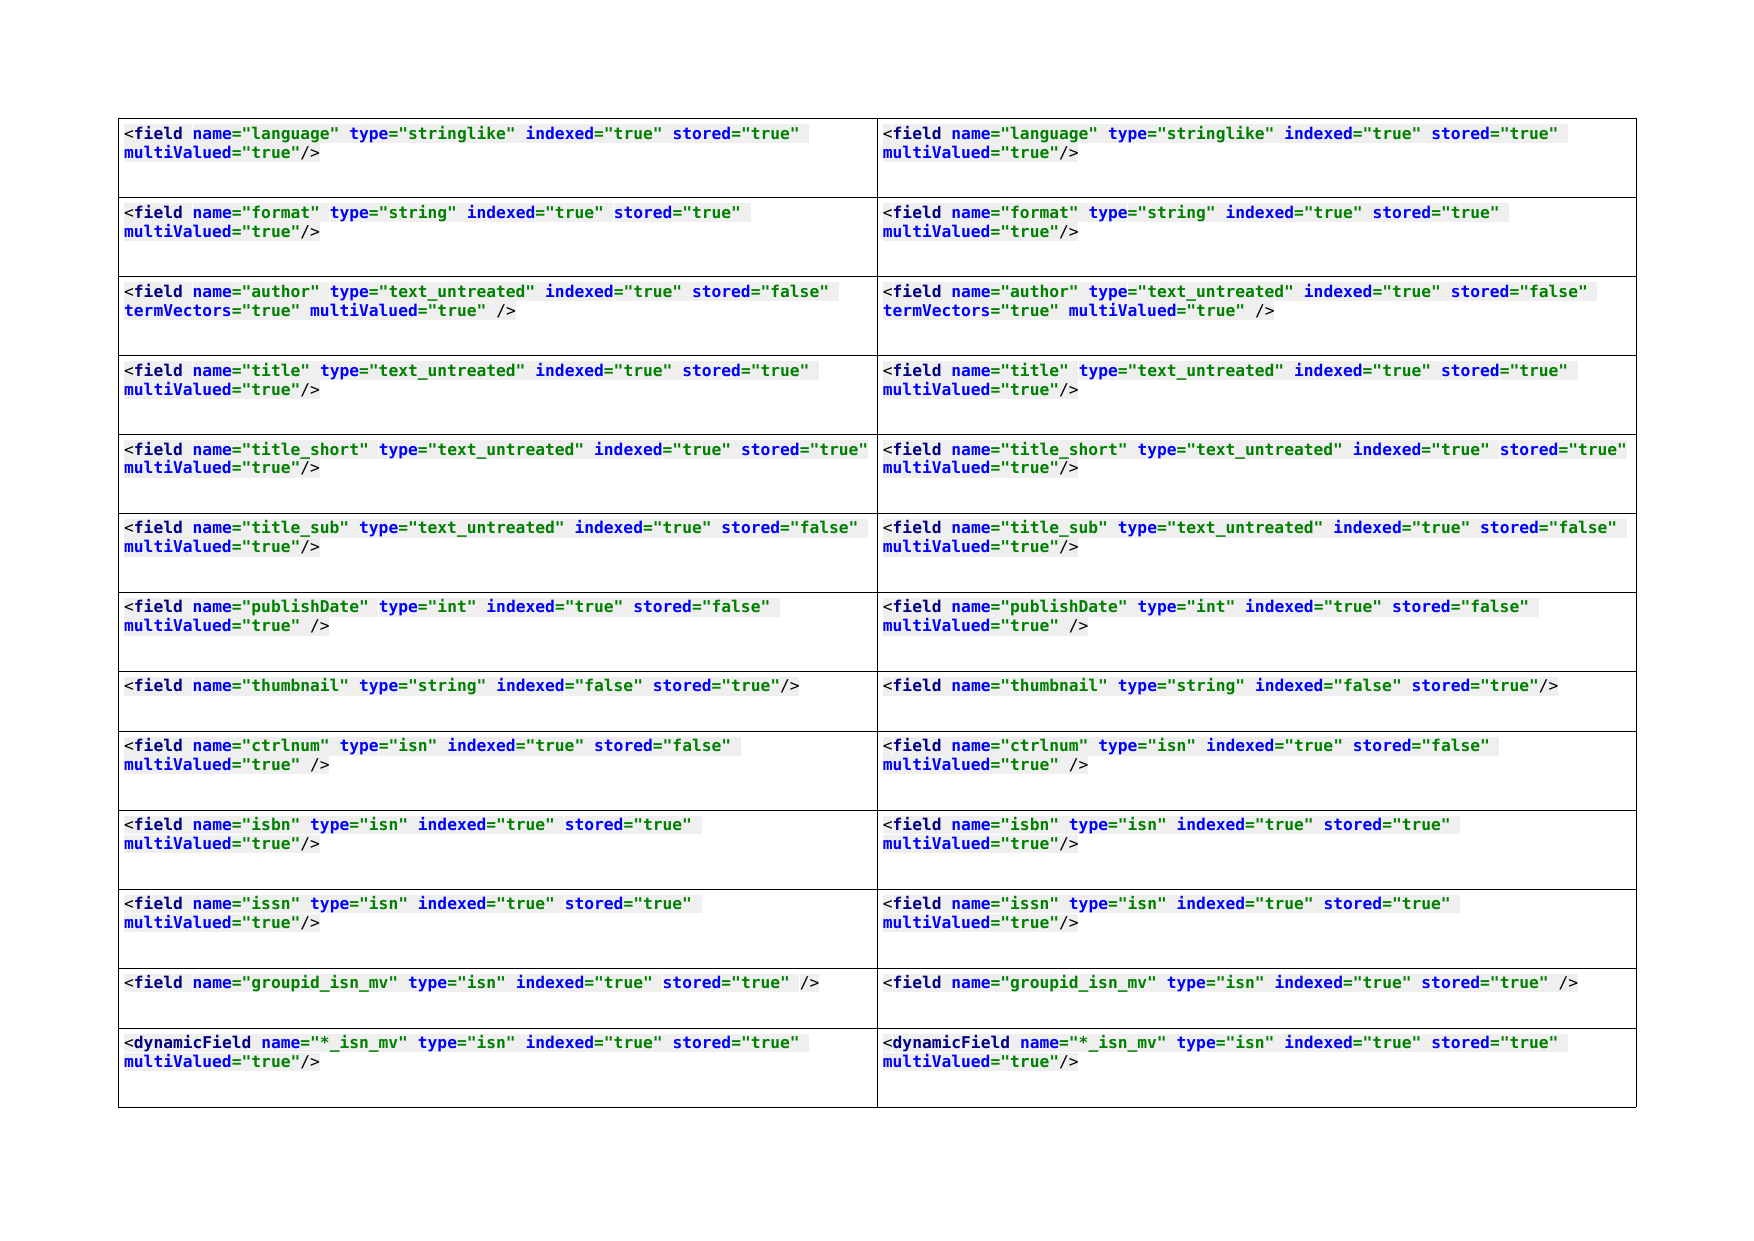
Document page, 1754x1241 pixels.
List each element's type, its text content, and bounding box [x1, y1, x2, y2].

table_cell <field name="title_sub" type="text_untreated" indexed="true" stored="false" multiValued="true"/> [119, 514, 877, 592]
table_cell <field name="title_short" type="text_untreated" indexed="true" stored="true" multiValued="true"/> [119, 435, 877, 513]
table_cell <field name="format" type="string" indexed="true" stored="true" multiValued="true"/> [878, 198, 1636, 276]
table_cell <field name="isbn" type="isn" indexed="true" stored="true" multiValued="true"/> [878, 811, 1636, 889]
table_cell <field name="issn" type="isn" indexed="true" stored="true" multiValued="true"/> [878, 890, 1636, 968]
table_cell <field name="title" type="text_untreated" indexed="true" stored="true" multiValued="true"/> [119, 356, 877, 434]
table_cell <field name="format" type="string" indexed="true" stored="true" multiValued="true"/> [119, 198, 877, 276]
table_cell <field name="publishDate" type="int" indexed="true" stored="false" multiValued="true" /> [878, 593, 1636, 671]
table_cell <field name="thumbnail" type="string" indexed="false" stored="true"/> [119, 672, 877, 731]
table_cell <field name="publishDate" type="int" indexed="true" stored="false" multiValued="true" /> [119, 593, 877, 671]
table_cell <field name="language" type="stringlike" indexed="true" stored="true" multiValued="true"/> [878, 119, 1636, 197]
table_cell <field name="issn" type="isn" indexed="true" stored="true" multiValued="true"/> [119, 890, 877, 968]
table_cell <dynamicField name="*_isn_mv" type="isn" indexed="true" stored="true" multiValued="true"/> [119, 1029, 877, 1107]
table_cell <field name="title" type="text_untreated" indexed="true" stored="true" multiValued="true"/> [878, 356, 1636, 434]
table_cell <field name="author" type="text_untreated" indexed="true" stored="false" termVectors="true" multiValued="true" /> [119, 277, 877, 355]
table_cell <field name="thumbnail" type="string" indexed="false" stored="true"/> [878, 672, 1636, 731]
table_cell <field name="isbn" type="isn" indexed="true" stored="true" multiValued="true"/> [119, 811, 877, 889]
table_cell <dynamicField name="*_isn_mv" type="isn" indexed="true" stored="true" multiValued="true"/> [878, 1029, 1636, 1107]
table_cell <field name="ctrlnum" type="isn" indexed="true" stored="false" multiValued="true" /> [878, 732, 1636, 810]
table_cell <field name="groupid_isn_mv" type="isn" indexed="true" stored="true" /> [119, 969, 877, 1028]
table_cell <field name="groupid_isn_mv" type="isn" indexed="true" stored="true" /> [878, 969, 1636, 1028]
table_cell <field name="ctrlnum" type="isn" indexed="true" stored="false" multiValued="true" /> [119, 732, 877, 810]
table_cell <field name="title_sub" type="text_untreated" indexed="true" stored="false" multiValued="true"/> [878, 514, 1636, 592]
table_cell <field name="author" type="text_untreated" indexed="true" stored="false" termVectors="true" multiValued="true" /> [878, 277, 1636, 355]
table_cell <field name="language" type="stringlike" indexed="true" stored="true" multiValued="true"/> [119, 119, 877, 197]
table_cell <field name="title_short" type="text_untreated" indexed="true" stored="true" multiValued="true"/> [878, 435, 1636, 513]
